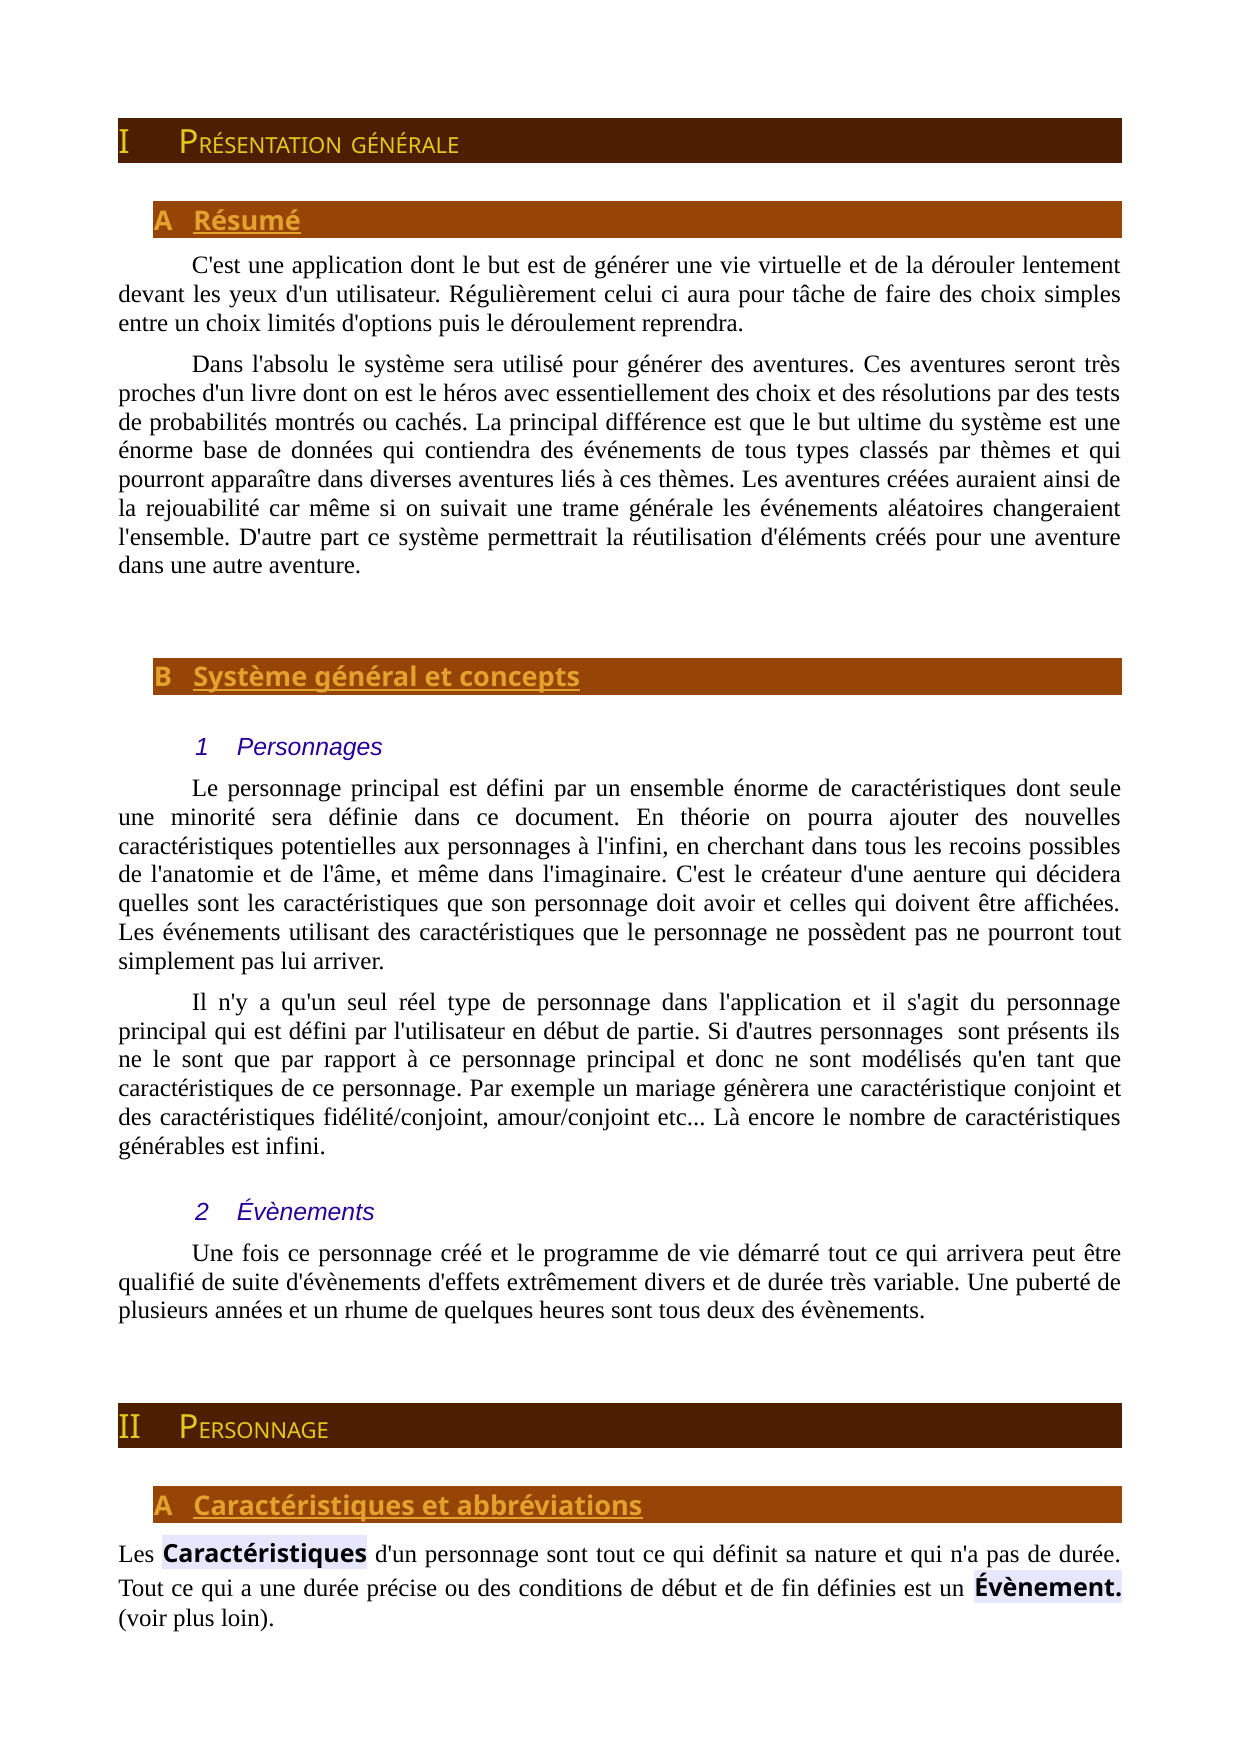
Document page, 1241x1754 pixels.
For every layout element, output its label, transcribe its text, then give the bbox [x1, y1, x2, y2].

subtitle Personnages [163, 732, 1122, 761]
subtitle Présentation générale [118, 118, 1122, 163]
text Dans l'absolu le système sera utilisé pour générer des aventures. Ces aventures seront très proches d'un livre dont on est le héros avec essentiellement des choix et des résolutions par des tests de probabilités montrés ou cachés. La principal différence est que le but ultime du système est une énorme base de données qui contiendra des événements de tous types classés par thèmes et qui pourront apparaître dans diverses aventures liés à ces thèmes. Les aventures créées auraient ainsi de la rejouabilité car même si on suivait une trame générale les événements aléatoires changeraient l'ensemble. D'autre part ce système permettrait la réutilisation d'éléments créés pour une aventure dans une autre aventure. [118, 349, 1122, 579]
subtitle Caractéristiques et abbréviations [153, 1486, 1122, 1523]
text Une fois ce personnage créé et le programme de vie démarré tout ce qui arrivera peut être qualifié de suite d'évènements d'effets extrêmement divers et de durée très variable. Une puberté de plusieurs années et un rhume de quelques heures sont tous deux des évènements. [118, 1238, 1122, 1324]
text Les Caractéristiques d'un personnage sont tout ce qui définit sa nature et qui n'a pas de durée. Tout ce qui a une durée précise ou des conditions de début et de fin définies est un Évènement. (voir plus loin). [118, 1535, 1122, 1632]
subtitle Personnage [118, 1403, 1122, 1448]
text Il n'y a qu'un seul réel type de personnage dans l'application et il s'agit du personnage principal qui est défini par l'utilisateur en début de partie. Si d'autres personnages sont présents ils ne le sont que par rapport à ce personnage principal et donc ne sont modélisés qu'en tant que caractéristiques de ce personnage. Par exemple un mariage génèrera une caractéristique conjoint et des caractéristiques fidélité/conjoint, amour/conjoint etc... Là encore le nombre de caractéristiques générables est infini. [118, 987, 1122, 1159]
subtitle Système général et concepts [153, 658, 1122, 695]
subtitle Évènements [163, 1197, 1122, 1226]
text C'est une application dont le but est de générer une vie virtuelle et de la dérouler lentement devant les yeux d'un utilisateur. Régulièrement celui ci aura pour tâche de faire des choix simples entre un choix limités d'options puis le déroulement reprendra. [118, 250, 1122, 337]
text Le personnage principal est défini par un ensemble énorme de caractéristiques dont seule une minorité sera définie dans ce document. En théorie on pourra ajouter des nouvelles caractéristiques potentielles aux personnages à l'infini, en cherchant dans tous les recoins possibles de l'anatomie et de l'âme, et même dans l'imaginaire. C'est le créateur d'une aenture qui décidera quelles sont les caractéristiques que son personnage doit avoir et celles qui doivent être affichées. Les événements utilisant des caractéristiques que le personnage ne possèdent pas ne pourront tout simplement pas lui arriver. [118, 773, 1122, 974]
subtitle Résumé [153, 201, 1122, 238]
